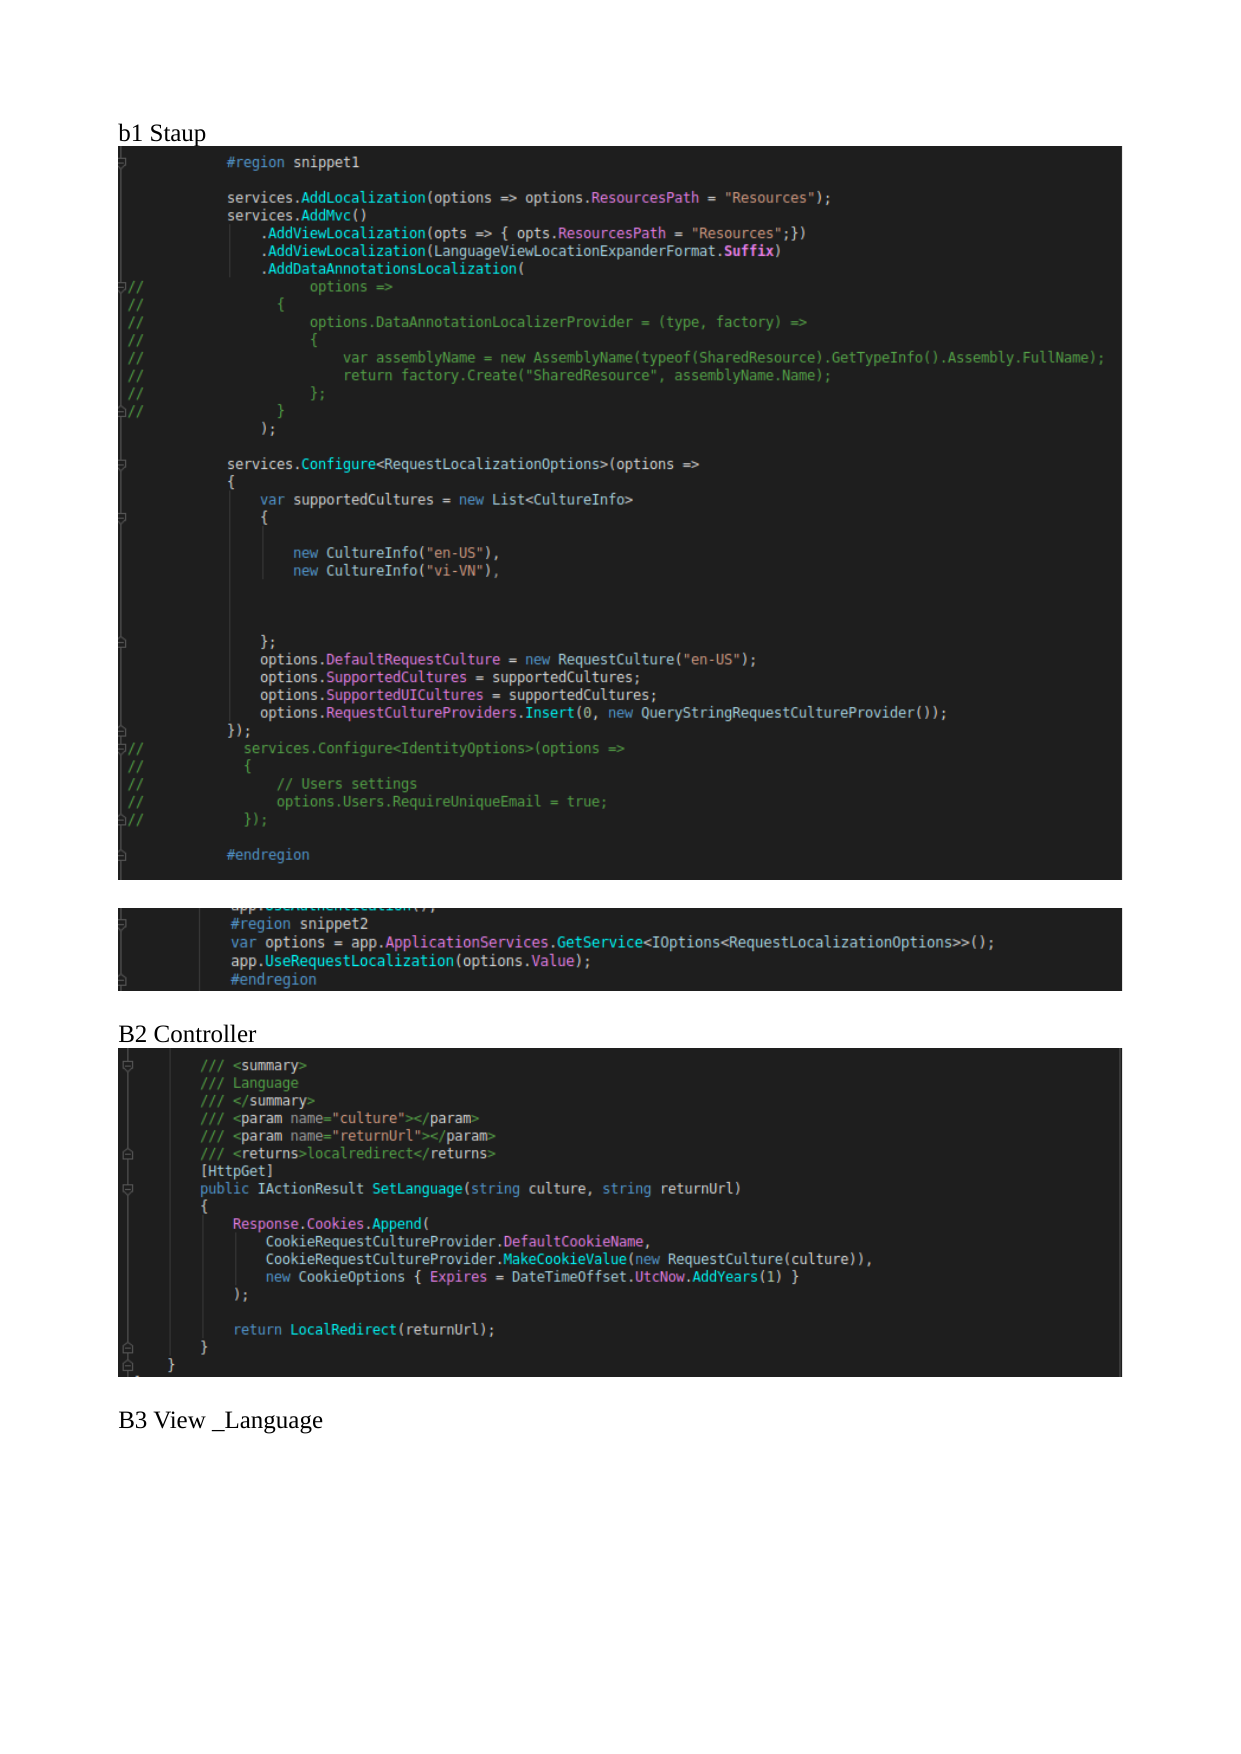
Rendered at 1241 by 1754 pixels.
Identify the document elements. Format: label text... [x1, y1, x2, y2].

text B2 Controller [118, 1019, 1122, 1048]
text B3 View _Language [118, 1405, 1122, 1434]
picture [118, 146, 1123, 880]
picture [118, 1048, 1123, 1377]
picture [118, 908, 1123, 991]
text b1 Staup [118, 118, 1122, 146]
